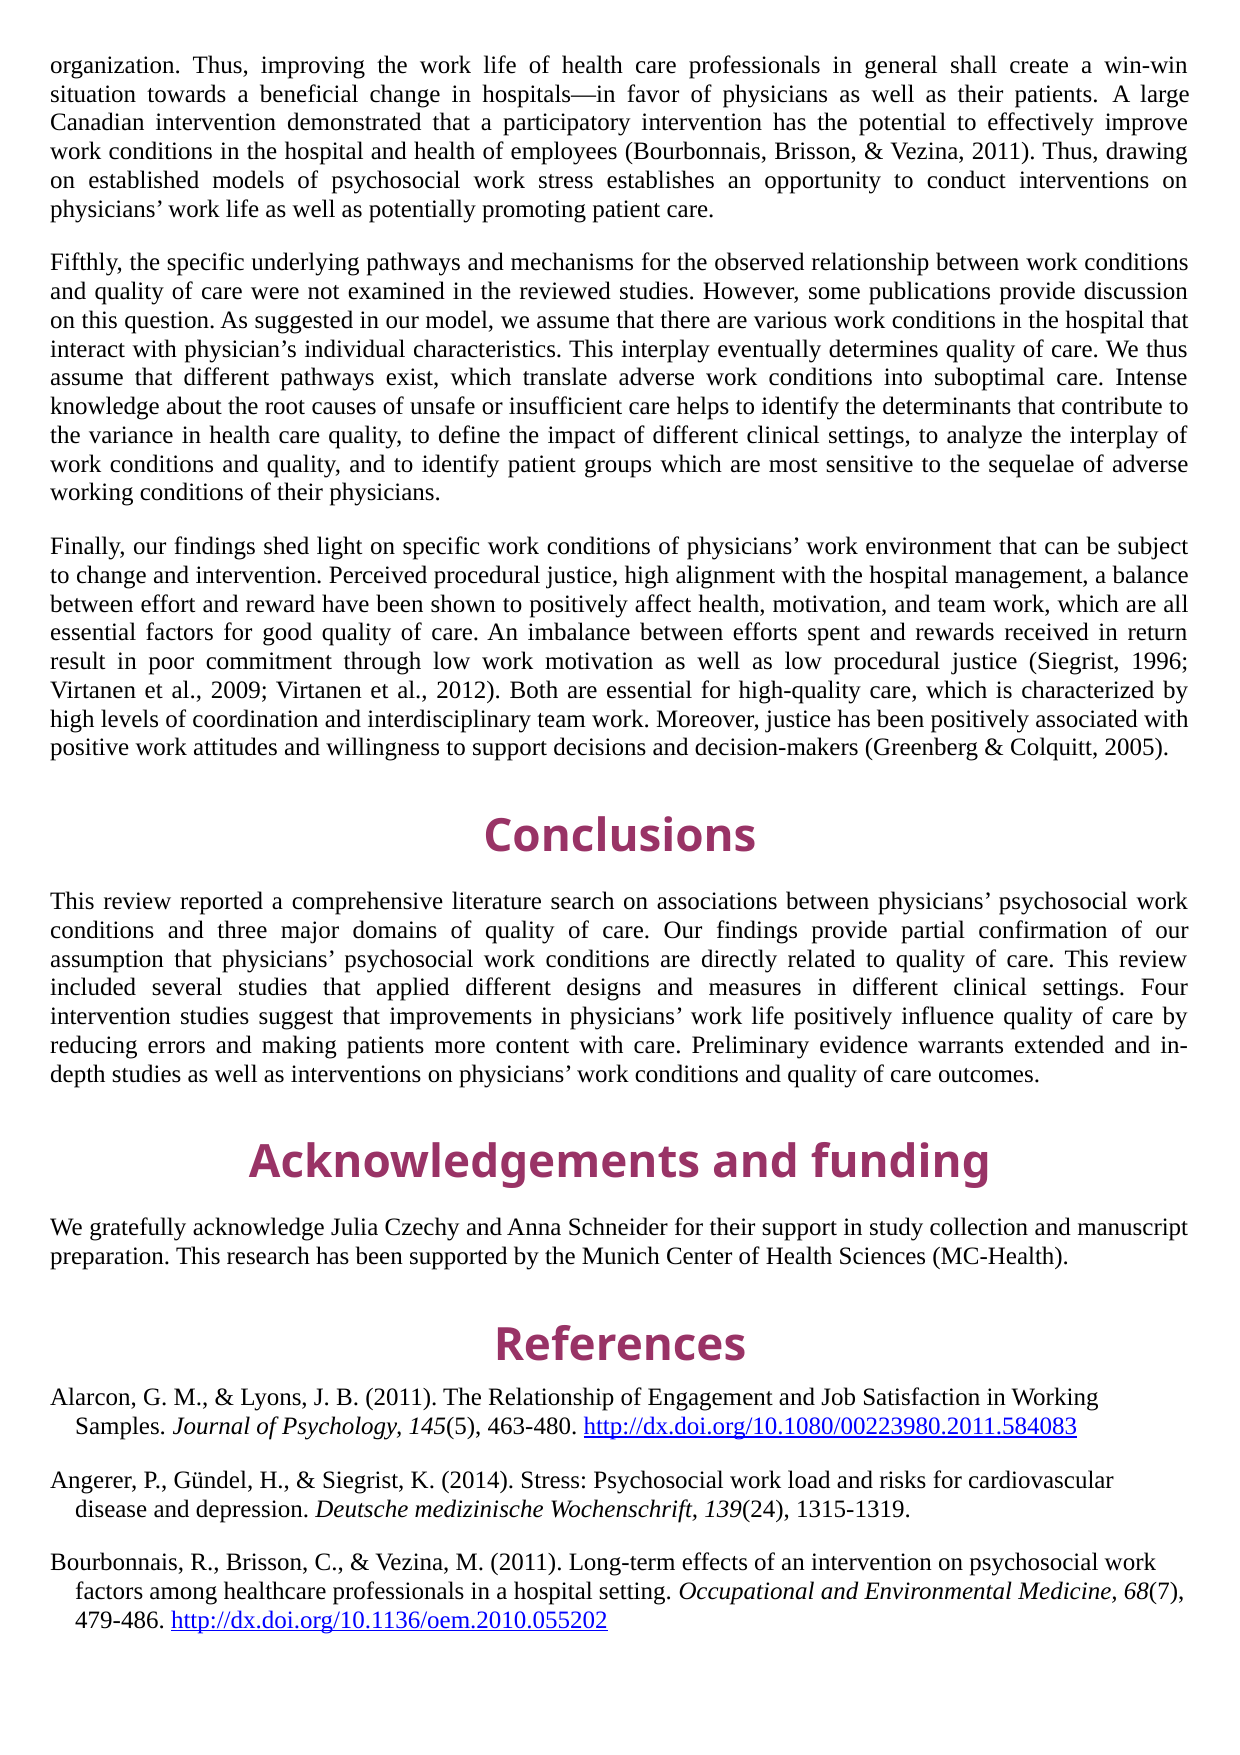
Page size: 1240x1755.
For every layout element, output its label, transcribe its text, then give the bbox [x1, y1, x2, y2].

text This review reported a comprehensive literature search on associations between physicians’ psychosocial work conditions and three major domains of quality of care. Our findings provide partial confirmation of our assumption that physicians’ psychosocial work conditions are directly related to quality of care. This review included several studies that applied different designs and measures in different clinical settings. Four intervention studies suggest that improvements in physicians’ work life positively influence quality of care by reducing errors and making patients more content with care. Preliminary evidence warrants extended and in-depth studies as well as interventions on physicians’ work conditions and quality of care outcomes. [50, 886, 1189, 1087]
subtitle Conclusions [50, 811, 1189, 861]
list Bourbonnais, R., Brisson, C., & Vezina, M. (2011). Long-term effects of an intervention on psychosocial work factors among healthcare professionals in a hospital setting. Occupational and Environmental Medicine, 68(7), 479-486. http://dx.doi.org/10.1136/oem.2010.055202 [50, 1547, 1189, 1634]
subtitle Acknowledgements and funding [50, 1137, 1189, 1187]
subtitle References [50, 1320, 1189, 1370]
text Finally, our findings shed light on specific work conditions of physicians’ work environment that can be subject to change and intervention. Perceived procedural justice, high alignment with the hospital management, a balance between effort and reward have been shown to positively affect health, motivation, and team work, which are all essential factors for good quality of care. An imbalance between efforts spent and rewards received in return result in poor commitment through low work motivation as well as low procedural justice (Siegrist, 1996; Virtanen et al., 2009; Virtanen et al., 2012). Both are essential for high-quality care, which is characterized by high levels of coordination and interdisciplinary team work. Moreover, justice has been positively associated with positive work attitudes and willingness to support decisions and decision-makers (Greenberg & Colquitt, 2005). [50, 531, 1189, 761]
text Fifthly, the specific underlying pathways and mechanisms for the observed relationship between work conditions and quality of care were not examined in the reviewed studies. However, some publications provide discussion on this question. As suggested in our model, we assume that there are various work conditions in the hospital that interact with physician’s individual characteristics. This interplay eventually determines quality of care. We thus assume that different pathways exist, which translate adverse work conditions into suboptimal care. Intense knowledge about the root causes of unsafe or insufficient care helps to identify the determinants that contribute to the variance in health care quality, to define the impact of different clinical settings, to analyze the interplay of work conditions and quality, and to identify patient groups which are most sensitive to the sequelae of adverse working conditions of their physicians. [50, 247, 1189, 506]
list Angerer, P., Gündel, H., & Siegrist, K. (2014). Stress: Psychosocial work load and risks for cardiovascular disease and depression. Deutsche medizinische Wochenschrift, 139(24), 1315-1319. [50, 1465, 1189, 1522]
text We gratefully acknowledge Julia Czechy and Anna Schneider for their support in study collection and manuscript preparation. This research has been supported by the Munich Center of Health Sciences (MC-Health). [50, 1212, 1189, 1270]
list Alarcon, G. M., & Lyons, J. B. (2011). The Relationship of Engagement and Job Satisfaction in Working Samples. Journal of Psychology, 145(5), 463-480. http://dx.doi.org/10.1080/00223980.2011.584083 [50, 1382, 1189, 1440]
text organization. Thus, improving the work life of health care professionals in general shall create a win-win situation towards a beneficial change in hospitals—in favor of physicians as well as their patients. A large Canadian intervention demonstrated that a participatory intervention has the potential to effectively improve work conditions in the hospital and health of employees (Bourbonnais, Brisson, & Vezina, 2011). Thus, drawing on established models of psychosocial work stress establishes an opportunity to conduct interventions on physicians’ work life as well as potentially promoting patient care. [50, 50, 1189, 222]
